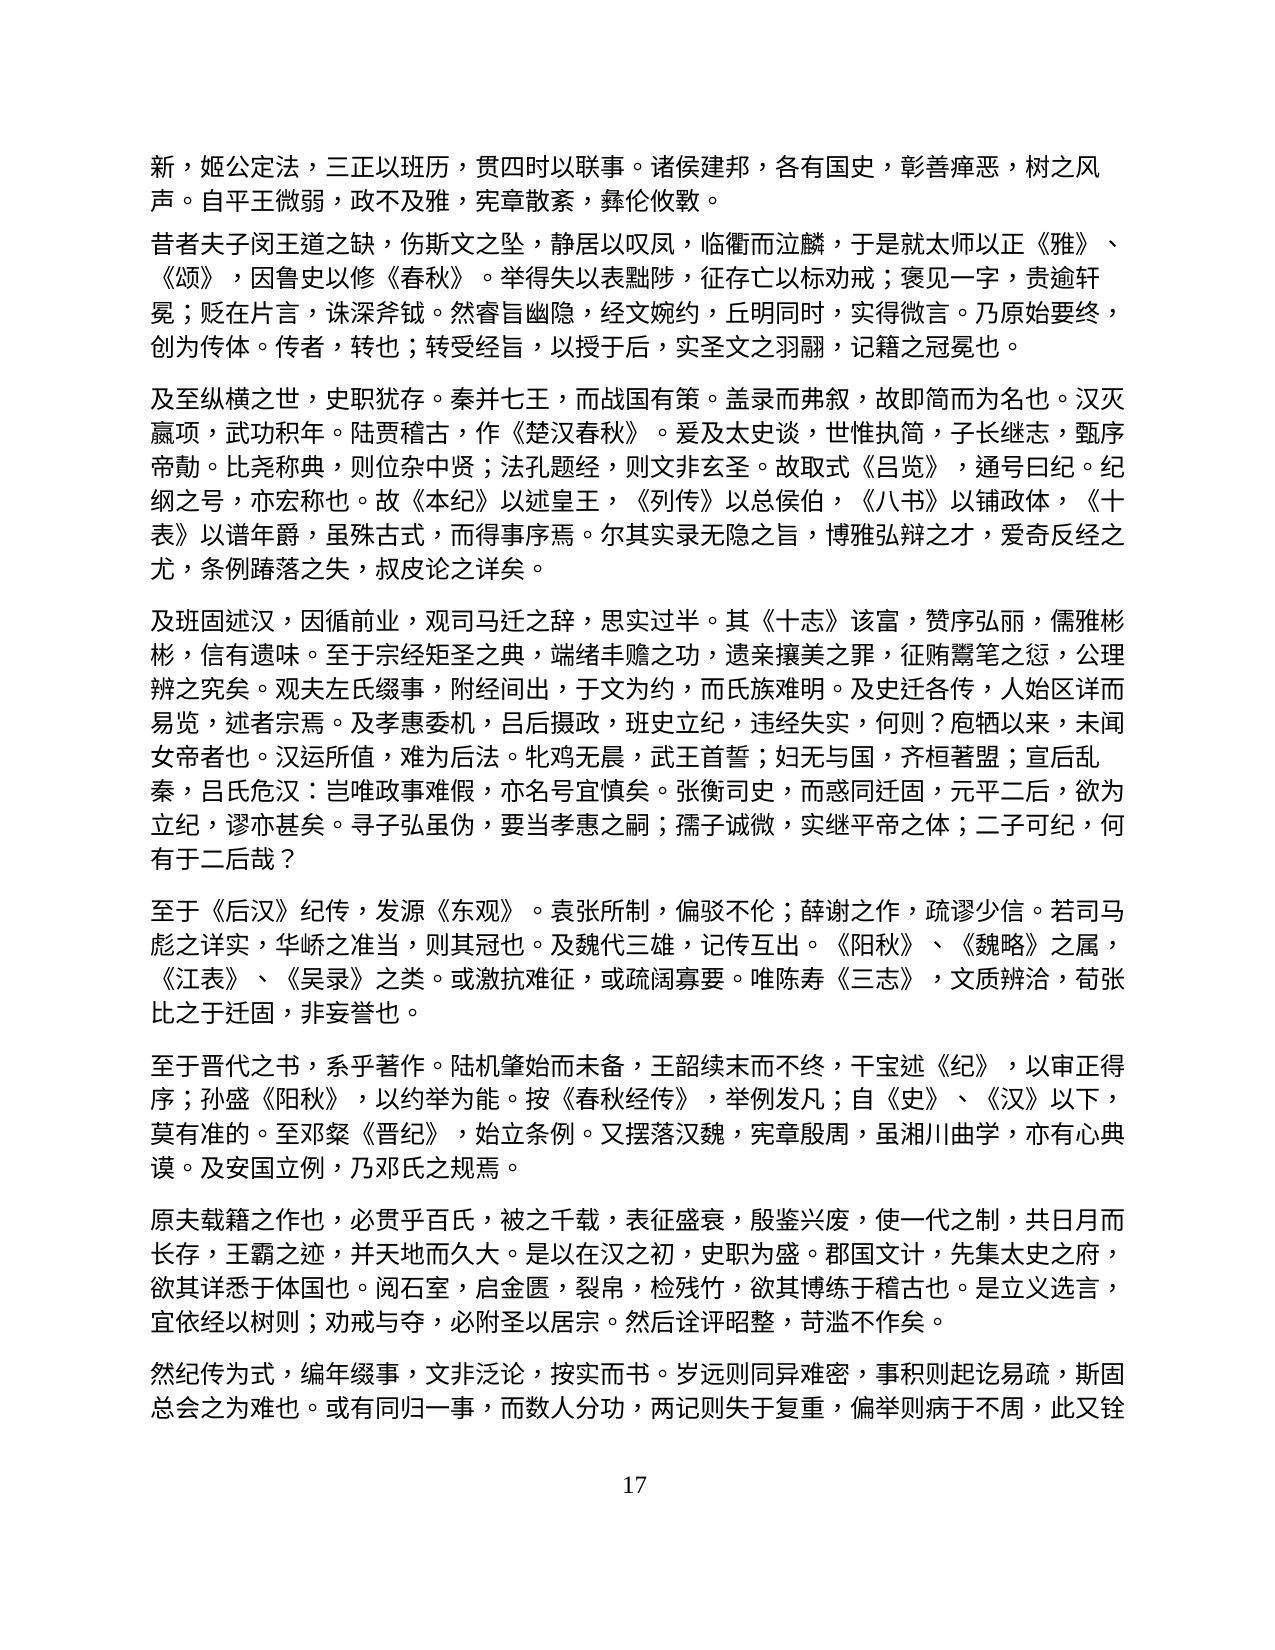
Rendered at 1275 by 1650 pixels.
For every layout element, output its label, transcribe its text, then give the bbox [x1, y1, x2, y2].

text 至于《后汉》纪传，发源《东观》。袁张所制，偏驳不伦；薛谢之作，疏谬少信。若司马彪之详实，华峤之准当，则其冠也。及魏代三雄，记传互出。《阳秋》、《魏略》之属，《江表》、《吴录》之类。或激抗难征，或疏阔寡要。唯陈寿《三志》，文质辨洽，荀张比之于迁固，非妄誉也。 [150, 894, 1125, 1030]
text 至于晋代之书，系乎著作。陆机肇始而未备，王韶续末而不终，干宝述《纪》，以审正得序；孙盛《阳秋》，以约举为能。按《春秋经传》，举例发凡；自《史》、《汉》以下，莫有准的。至邓粲《晋纪》，始立条例。又摆落汉魏，宪章殷周，虽湘川曲学，亦有心典谟。及安国立例，乃邓氏之规焉。 [150, 1048, 1125, 1184]
text 然纪传为式，编年缀事，文非泛论，按实而书。岁远则同异难密，事积则起讫易疏，斯固总会之为难也。或有同归一事，而数人分功，两记则失于复重，偏举则病于不周，此又铨 [150, 1356, 1125, 1424]
text 及班固述汉，因循前业，观司马迁之辞，思实过半。其《十志》该富，赞序弘丽，儒雅彬彬，信有遗味。至于宗经矩圣之典，端绪丰赡之功，遗亲攘美之罪，征贿鬻笔之愆，公理辨之究矣。观夫左氏缀事，附经间出，于文为约，而氏族难明。及史迁各传，人始区详而易览，述者宗焉。及孝惠委机，吕后摄政，班史立纪，违经失实，何则？庖牺以来，未闻女帝者也。汉运所值，难为后法。牝鸡无晨，武王首誓；妇无与国，齐桓著盟；宣后乱秦，吕氏危汉：岂唯政事难假，亦名号宜慎矣。张衡司史，而惑同迁固，元平二后，欲为立纪，谬亦甚矣。寻子弘虽伪，要当孝惠之嗣；孺子诚微，实继平帝之体；二子可纪，何有于二后哉？ [150, 603, 1125, 876]
text 原夫载籍之作也，必贯乎百氏，被之千载，表征盛衰，殷鉴兴废，使一代之制，共日月而长存，王霸之迹，并天地而久大。是以在汉之初，史职为盛。郡国文计，先集太史之府，欲其详悉于体国也。阅石室，启金匮，裂帛，检残竹，欲其博练于稽古也。是立义选言，宜依经以树则；劝戒与夺，必附圣以居宗。然后诠评昭整，苛滥不作矣。 [150, 1202, 1125, 1338]
text 昔者夫子闵王道之缺，伤斯文之坠，静居以叹凤，临衢而泣麟，于是就太师以正《雅》、《颂》，因鲁史以修《春秋》。举得失以表黜陟，征存亡以标劝戒；褒见一字，贵逾轩冕；贬在片言，诛深斧钺。然睿旨幽隐，经文婉约，丘明同时，实得微言。乃原始要终，创为传体。传者，转也；转受经旨，以授于后，实圣文之羽翮，记籍之冠冕也。 [150, 227, 1125, 363]
text 开辟草昧，岁纪绵邈，居今识古，其载籍乎？轩辕之世，史有苍颉，主文之职，其来久矣。《曲礼》曰∶“史载笔。”史者，使也。执笔左右，使之记也。古者左史记事者，右史记言者。言经则《尚书》，事经则《春秋》也。唐虞流于典谟，商夏被于诰誓。洎周命维新，姬公定法，三正以班历，贯四时以联事。诸侯建邦，各有国史，彰善瘅恶，树之风声。自平王微弱，政不及雅，宪章散紊，彝伦攸斁。 [150, 150, 1125, 218]
text 及至纵横之世，史职犹存。秦并七王，而战国有策。盖录而弗叙，故即简而为名也。汉灭嬴项，武功积年。陆贾稽古，作《楚汉春秋》。爰及太史谈，世惟执简，子长继志，甄序帝勣。比尧称典，则位杂中贤；法孔题经，则文非玄圣。故取式《吕览》，通号曰纪。纪纲之号，亦宏称也。故《本纪》以述皇王，《列传》以总侯伯，《八书》以铺政体，《十表》以谱年爵，虽殊古式，而得事序焉。尔其实录无隐之旨，博雅弘辩之才，爱奇反经之尤，条例踳落之失，叔皮论之详矣。 [150, 381, 1125, 586]
